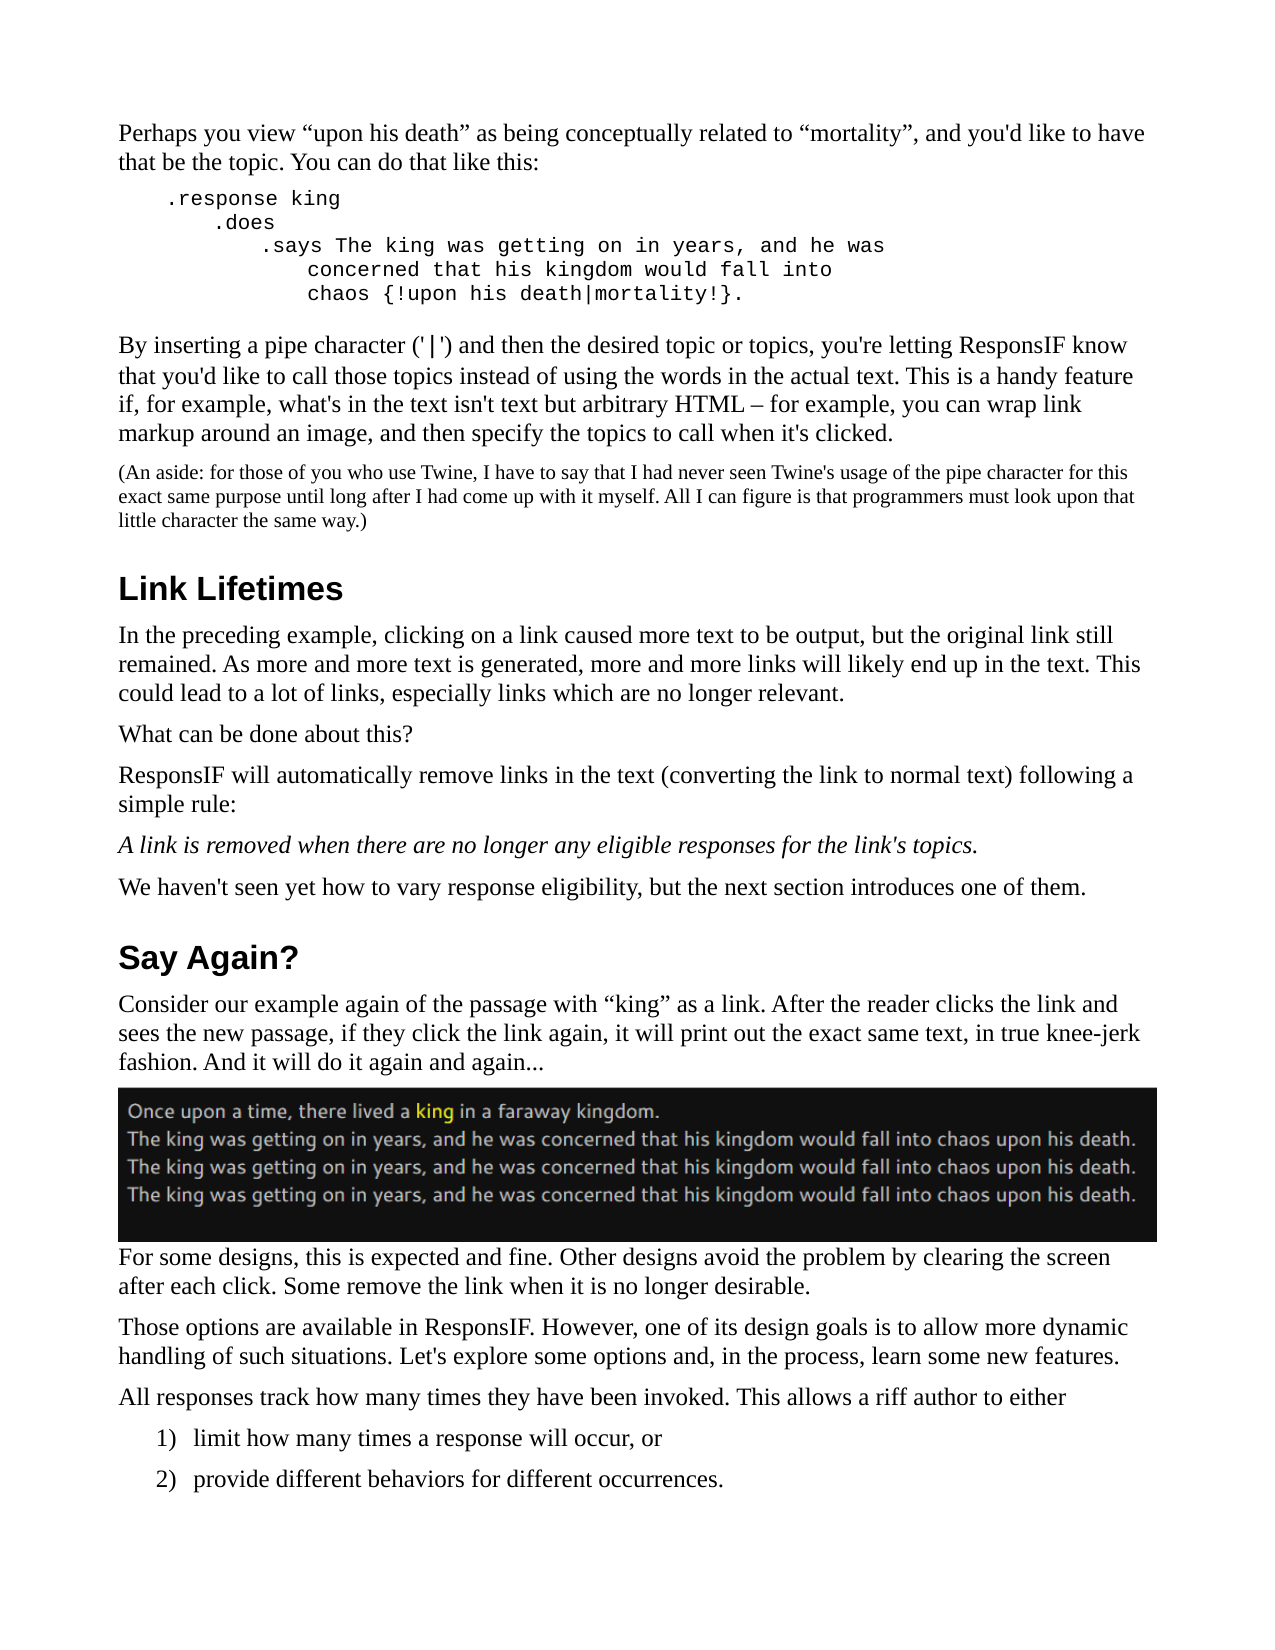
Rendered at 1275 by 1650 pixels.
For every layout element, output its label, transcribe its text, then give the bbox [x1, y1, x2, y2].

text .response king [118, 188, 1157, 212]
subtitle Say Again? [118, 938, 1157, 977]
text By inserting a pipe character ('|') and then the desired topic or topics, you're letting ResponsIF know that you'd like to call those topics instead of using the words in the actual text. This is a handy feature if, for example, what's in the text isn't text but arbitrary HTML – for example, you can wrap link markup around an image, and then specify the topics to call when it's clicked. [118, 330, 1157, 447]
text Those options are available in ResponsIF. However, one of its design goals is to allow more dynamic handling of such situations. Let's explore some options and, in the process, learn some new features. [118, 1312, 1157, 1369]
picture [118, 1087, 1157, 1242]
text What can be done about this? [118, 719, 1157, 748]
text A link is removed when there are no longer any eligible responses for the link's topics. [118, 830, 1157, 859]
list limit how many times a response will occur, or [156, 1423, 1157, 1452]
text chaos {!upon his death|mortality!}. [118, 283, 1157, 306]
text Perhaps you view “upon his death” as being conceptually related to “mortality”, and you'd like to have that be the topic. You can do that like this: [118, 118, 1157, 176]
text We haven't seen yet how to vary response eligibility, but the next section introduces one of them. [118, 872, 1157, 900]
text concerned that his kingdom would fall into [118, 259, 1157, 283]
text .does [118, 212, 1157, 235]
text Consider our example again of the passage with “king” as a link. After the reader clicks the link and sees the new passage, if they click the link again, it will print out the exact same text, in true knee-jerk fashion. And it will do it again and again... [118, 989, 1157, 1075]
text .says The king was getting on in years, and he was [118, 235, 1157, 259]
subtitle Link Lifetimes [118, 569, 1157, 608]
text (An aside: for those of you who use Twine, I have to say that I had never seen Twine's usage of the pipe character for this exact same purpose until long after I had come up with it myself. All I can figure is that programmers must look upon that little character the same way.) [118, 459, 1157, 532]
text For some designs, this is expected and fine. Other designs avoid the problem by clearing the screen after each click. Some remove the link when it is no longer desirable. [118, 1242, 1157, 1299]
text In the preceding example, clicking on a link caused more text to be output, but the original link still remained. As more and more text is generated, more and more links will likely end up in the text. This could lead to a lot of links, especially links which are no longer relevant. [118, 620, 1157, 707]
text ResponsIF will automatically remove links in the text (converting the link to normal text) following a simple rule: [118, 760, 1157, 818]
list provide different behaviors for different occurrences. [156, 1464, 1157, 1493]
text All responses track how many times they have been invoked. This allows a riff author to either [118, 1382, 1157, 1411]
